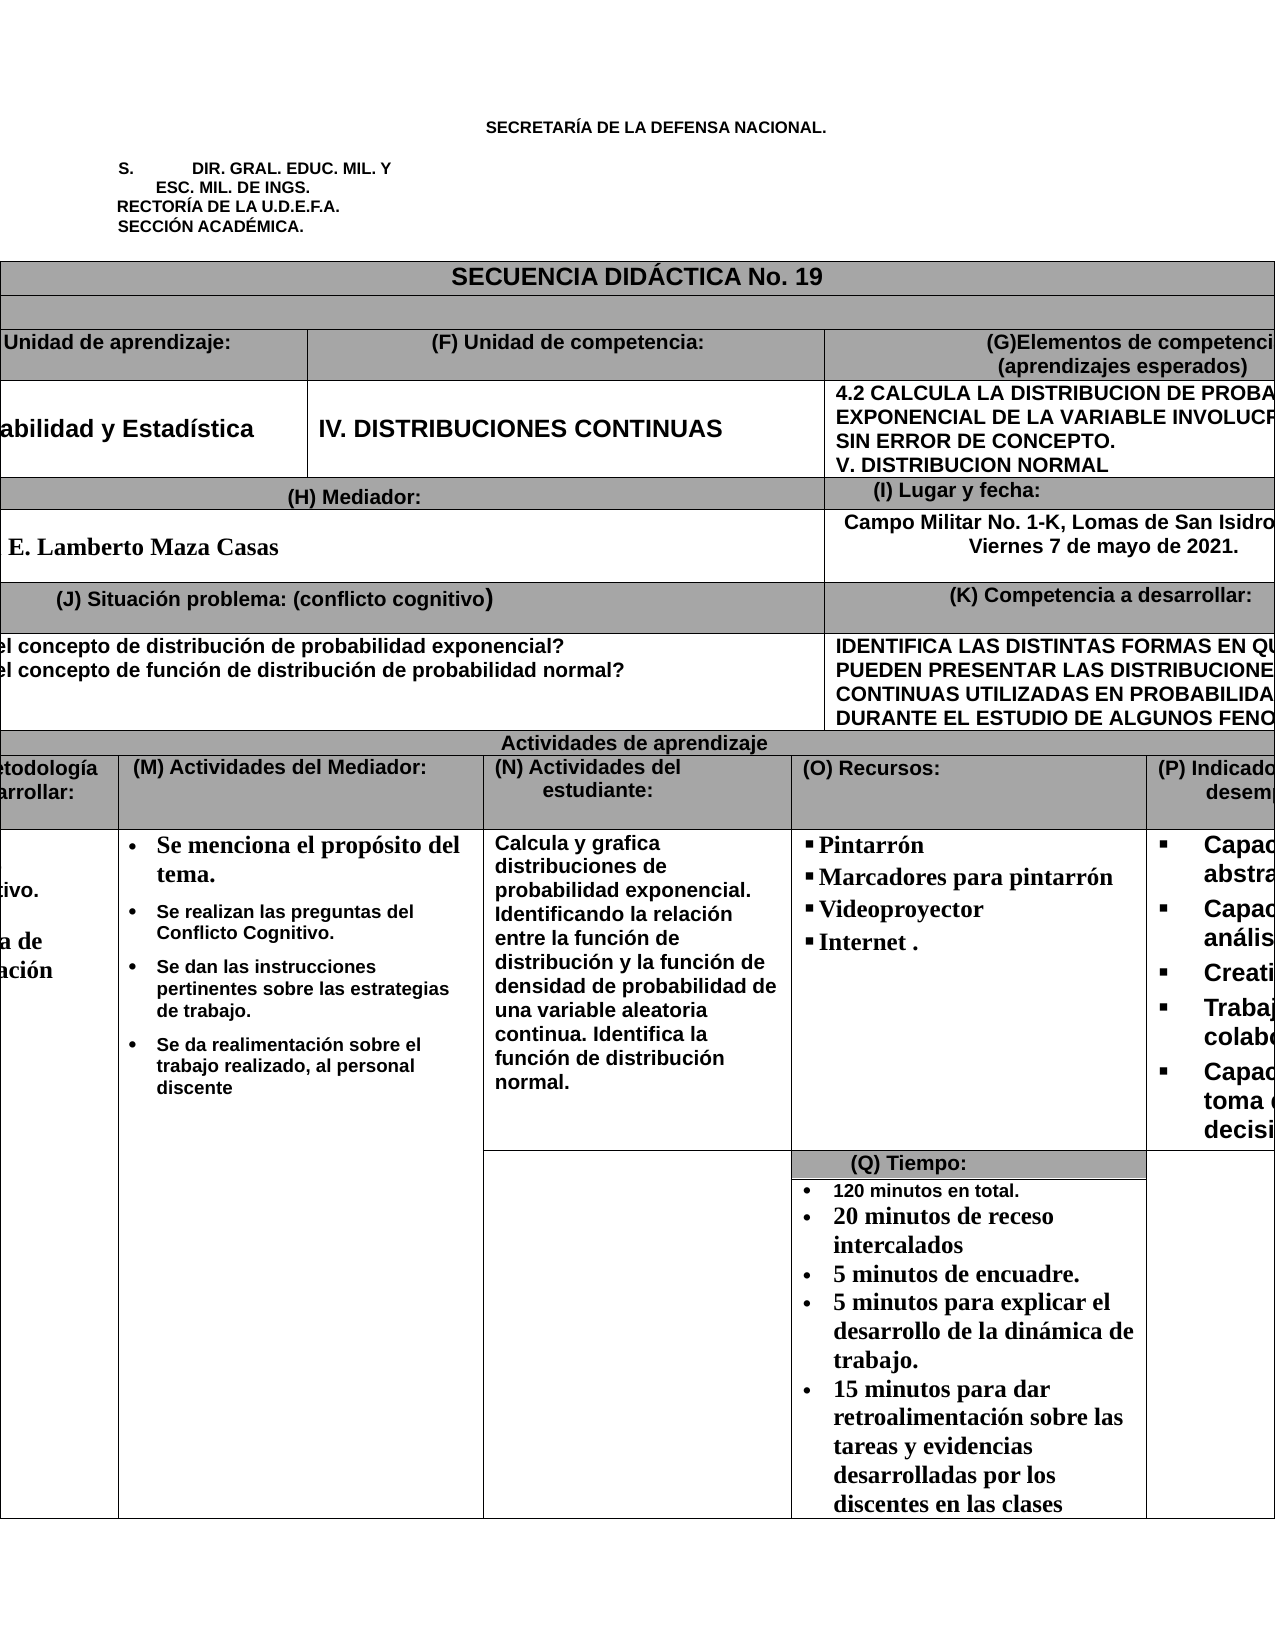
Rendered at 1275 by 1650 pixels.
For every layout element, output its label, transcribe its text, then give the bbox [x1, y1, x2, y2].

table_cell (H) Mediador: [1, 478, 824, 509]
table_cell Probabilidad y Estadística [1, 381, 307, 477]
table_cell 4.2 CALCULA LA DISTRIBUCION DE PROBABILIDAD EXPONENCIAL DE LA VARIABLE INVOLUCRADA, SIN ERROR DE CONCEPTO. V. DISTRIBUCION NORMAL [825, 381, 1274, 477]
table_cell (N) Actividades del estudiante: [484, 756, 791, 829]
table_cell (G)Elementos de competencia: (aprendizajes esperados) [825, 330, 1274, 380]
table_cell (F) Unidad de competencia: [308, 330, 824, 380]
table_cell [1, 296, 1274, 329]
table_cell (Q) Tiempo: [792, 1151, 1146, 1178]
table_cell IDENTIFICA LAS DISTINTAS FORMAS EN QUE SE PUEDEN PRESENTAR LAS DISTRIBUCIONES CONTINUAS UTILIZADAS EN PROBABILIDAD DURANTE EL ESTUDIO DE ALGUNOS FENOMENOS. [825, 634, 1274, 730]
table_cell Se menciona el propósito del tema. Se realizan las preguntas del Conflicto Cognitivo. Se dan las instrucciones pertinentes sobre las estrategias de trabajo. Se da realimentación sobre el trabajo realizado, al personal discente [119, 830, 483, 1517]
table_cell C. I.I. en E. Lamberto Maza Casas [1, 510, 824, 582]
table_cell Método Expositivo. Técnica de Explicación Oral. [1, 830, 118, 1517]
text RECTORÍA DE LA U.D.E.F.A. SECCIÓN ACADÉMICA. [117, 197, 1157, 236]
table_cell [1147, 1151, 1274, 1517]
table_cell Pintarrón Marcadores para pintarrón Videoproyector Internet . [792, 830, 1146, 1150]
table_cell (I) Lugar y fecha: [825, 478, 1274, 509]
table_cell (K) Competencia a desarrollar: [825, 583, 1274, 633]
table_cell (J) Situación problema: (conflicto cognitivo) [1, 583, 824, 633]
table_cell (O) Recursos: [792, 756, 1146, 829]
table_cell Calcula y grafica distribuciones de probabilidad exponencial. Identificando la relación entre la función de distribución y la función de densidad de probabilidad de una variable aleatoria continua. Identifica la función de distribución normal. [484, 830, 791, 1150]
table_cell (E) Unidad de aprendizaje: [1, 330, 307, 380]
list DIR. GRAL. EDUC. MIL. Y ESC. MIL. DE INGS. [118, 159, 1157, 197]
table_cell 120 minutos en total. 20 minutos de receso intercalados 5 minutos de encuadre. 5 minutos para explicar el desarrollo de la dinámica de trabajo. 15 minutos para dar retroalimentación sobre las tareas y evidencias desarrolladas por los discentes en las clases anteriores. 65 minutos para la obtención de gráficas de distribución de probabilidad exponencial de variables aleatorias continuas. Identificación de la distribución normal. 10 minutos para el cierre y las conclusiones. [792, 1180, 1146, 1517]
table_cell [484, 1151, 791, 1517]
table_cell Capacidad de abstracción. Capacidad de análisis. Creatividad. Trabajo colaborativo. Capacidad de toma de decisiones. [1147, 830, 1274, 1150]
table_cell IV. DISTRIBUCIONES CONTINUAS [308, 381, 824, 477]
table_cell (M) Actividades del Mediador: [119, 756, 483, 829]
text SECRETARÍA DE LA DEFENSA NACIONAL. [156, 118, 1157, 137]
table_cell Campo Militar No. 1-K, Lomas de San Isidro, México, Viernes 7 de mayo de 2021. [825, 510, 1274, 582]
table_header SECUENCIA DIDÁCTICA No. 19 [1, 262, 1274, 295]
table_cell ¿Cuál es el concepto de distribución de probabilidad exponencial? ¿Cuál es el concepto de función de distribución de probabilidad normal? [1, 634, 824, 730]
table_cell Actividades de aprendizaje [1, 731, 1274, 755]
table_cell (L) Metodología a desarrollar: [1, 756, 118, 829]
table_cell (P) Indicadores de desempeño: [1147, 756, 1274, 829]
